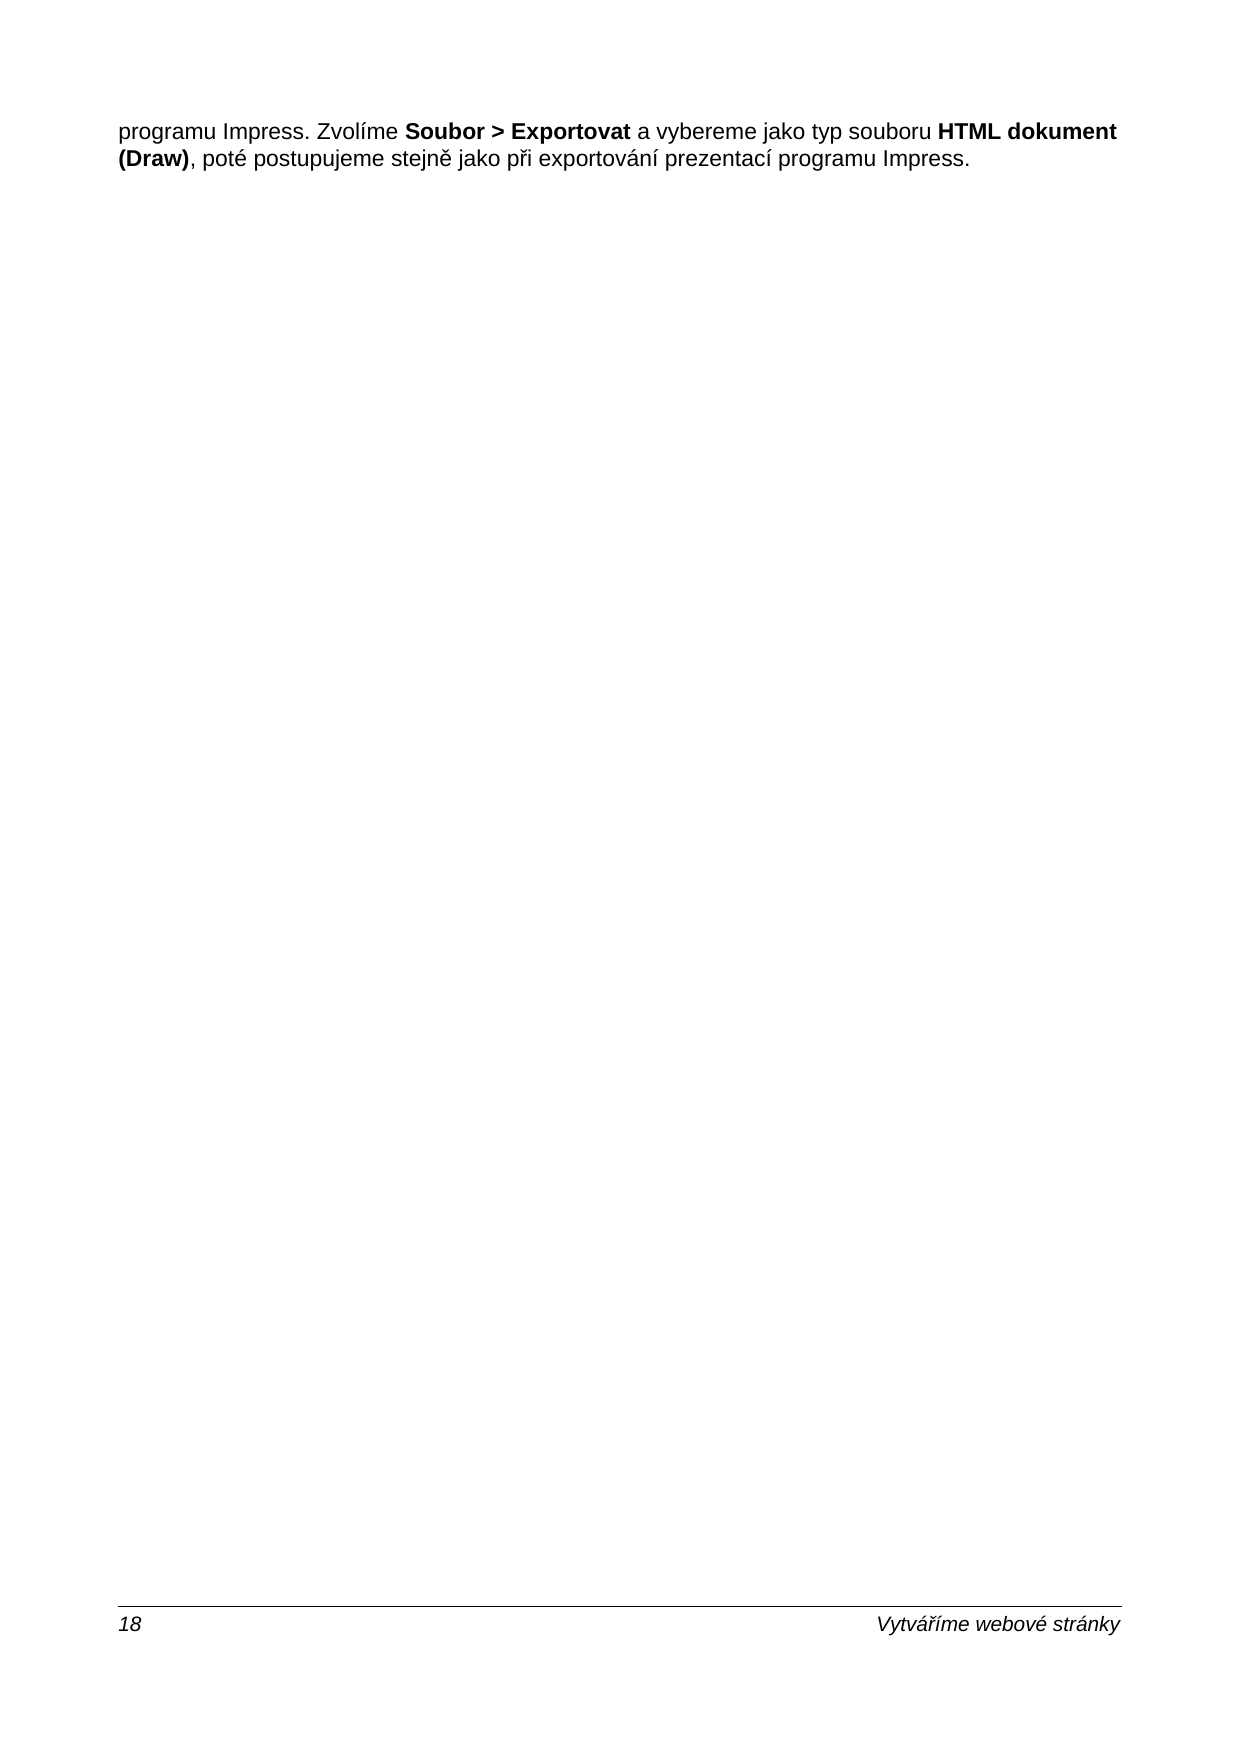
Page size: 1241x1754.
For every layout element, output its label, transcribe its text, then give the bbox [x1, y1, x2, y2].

text programu Impress. Zvolíme Soubor > Exportovat a vybereme jako typ souboru HTML dokument (Draw), poté postupujeme stejně jako při exportování prezentací programu Impress. [118, 118, 1122, 171]
